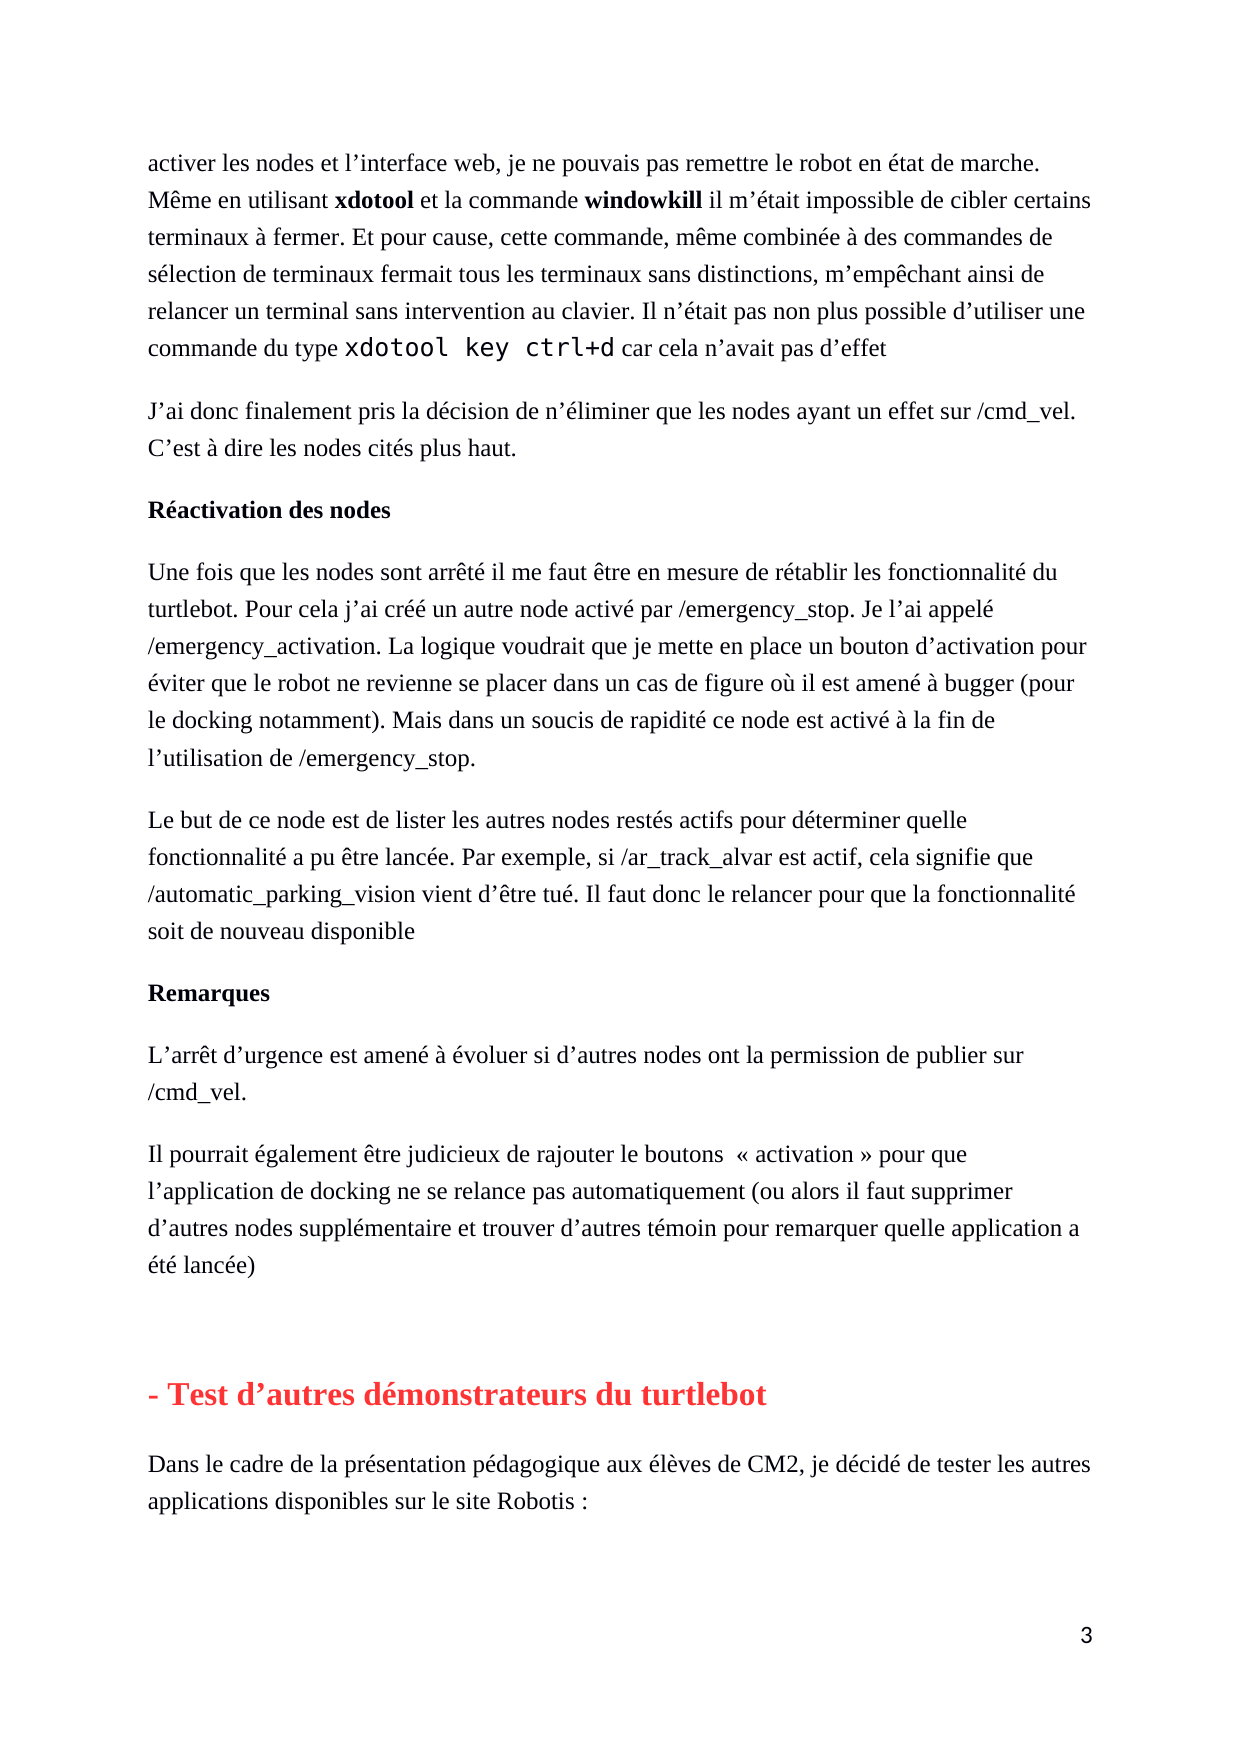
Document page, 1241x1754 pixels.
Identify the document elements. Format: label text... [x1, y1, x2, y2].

text Dans le cadre de la présentation pédagogique aux élèves de CM2, je décidé de tester les autres applications disponibles sur le site Robotis : [148, 1449, 1092, 1515]
text Il pourrait également être judicieux de rajouter le boutons « activation » pour que l’application de docking ne se relance pas automatiquement (ou alors il faut supprimer d’autres nodes supplémentaire et trouver d’autres témoin pour remarquer quelle application a été lancée) [148, 1139, 1092, 1279]
text Une fois que les nodes sont arrêté il me faut être en mesure de rétablir les fonctionnalité du turtlebot. Pour cela j’ai créé un autre node activé par /emergency_stop. Je l’ai appelé /emergency_activation. La logique voudrait que je mette en place un bouton d’activation pour éviter que le robot ne revienne se placer dans un cas de figure où il est amené à bugger (pour le docking notamment). Mais dans un soucis de rapidité ce node est activé à la fin de l’utilisation de /emergency_stop. [148, 557, 1092, 771]
text - Test d’autres démonstrateurs du turtlebot [148, 1375, 1092, 1413]
text activer les nodes et l’interface web, je ne pouvais pas remettre le robot en état de marche. Même en utilisant xdotool et la commande windowkill il m’était impossible de cibler certains terminaux à fermer. Et pour cause, cette commande, même combinée à des commandes de sélection de terminaux fermait tous les terminaux sans distinctions, m’empêchant ainsi de relancer un terminal sans intervention au clavier. Il n’était pas non plus possible d’utiliser une commande du type xdotool key ctrl+d car cela n’avait pas d’effet [148, 148, 1092, 362]
text Réactivation des nodes [148, 495, 1092, 524]
text Le but de ce node est de lister les autres nodes restés actifs pour déterminer quelle fonctionnalité a pu être lancée. Par exemple, si /ar_track_alvar est actif, cela signifie que /automatic_parking_vision vient d’être tué. Il faut donc le relancer pour que la fonctionnalité soit de nouveau disponible [148, 805, 1092, 945]
text J’ai donc finalement pris la décision de n’éliminer que les nodes ayant un effet sur /cmd_vel. C’est à dire les nodes cités plus haut. [148, 396, 1092, 462]
text Remarques [148, 978, 1092, 1007]
text L’arrêt d’urgence est amené à évoluer si d’autres nodes ont la permission de publier sur /cmd_vel. [148, 1040, 1092, 1106]
